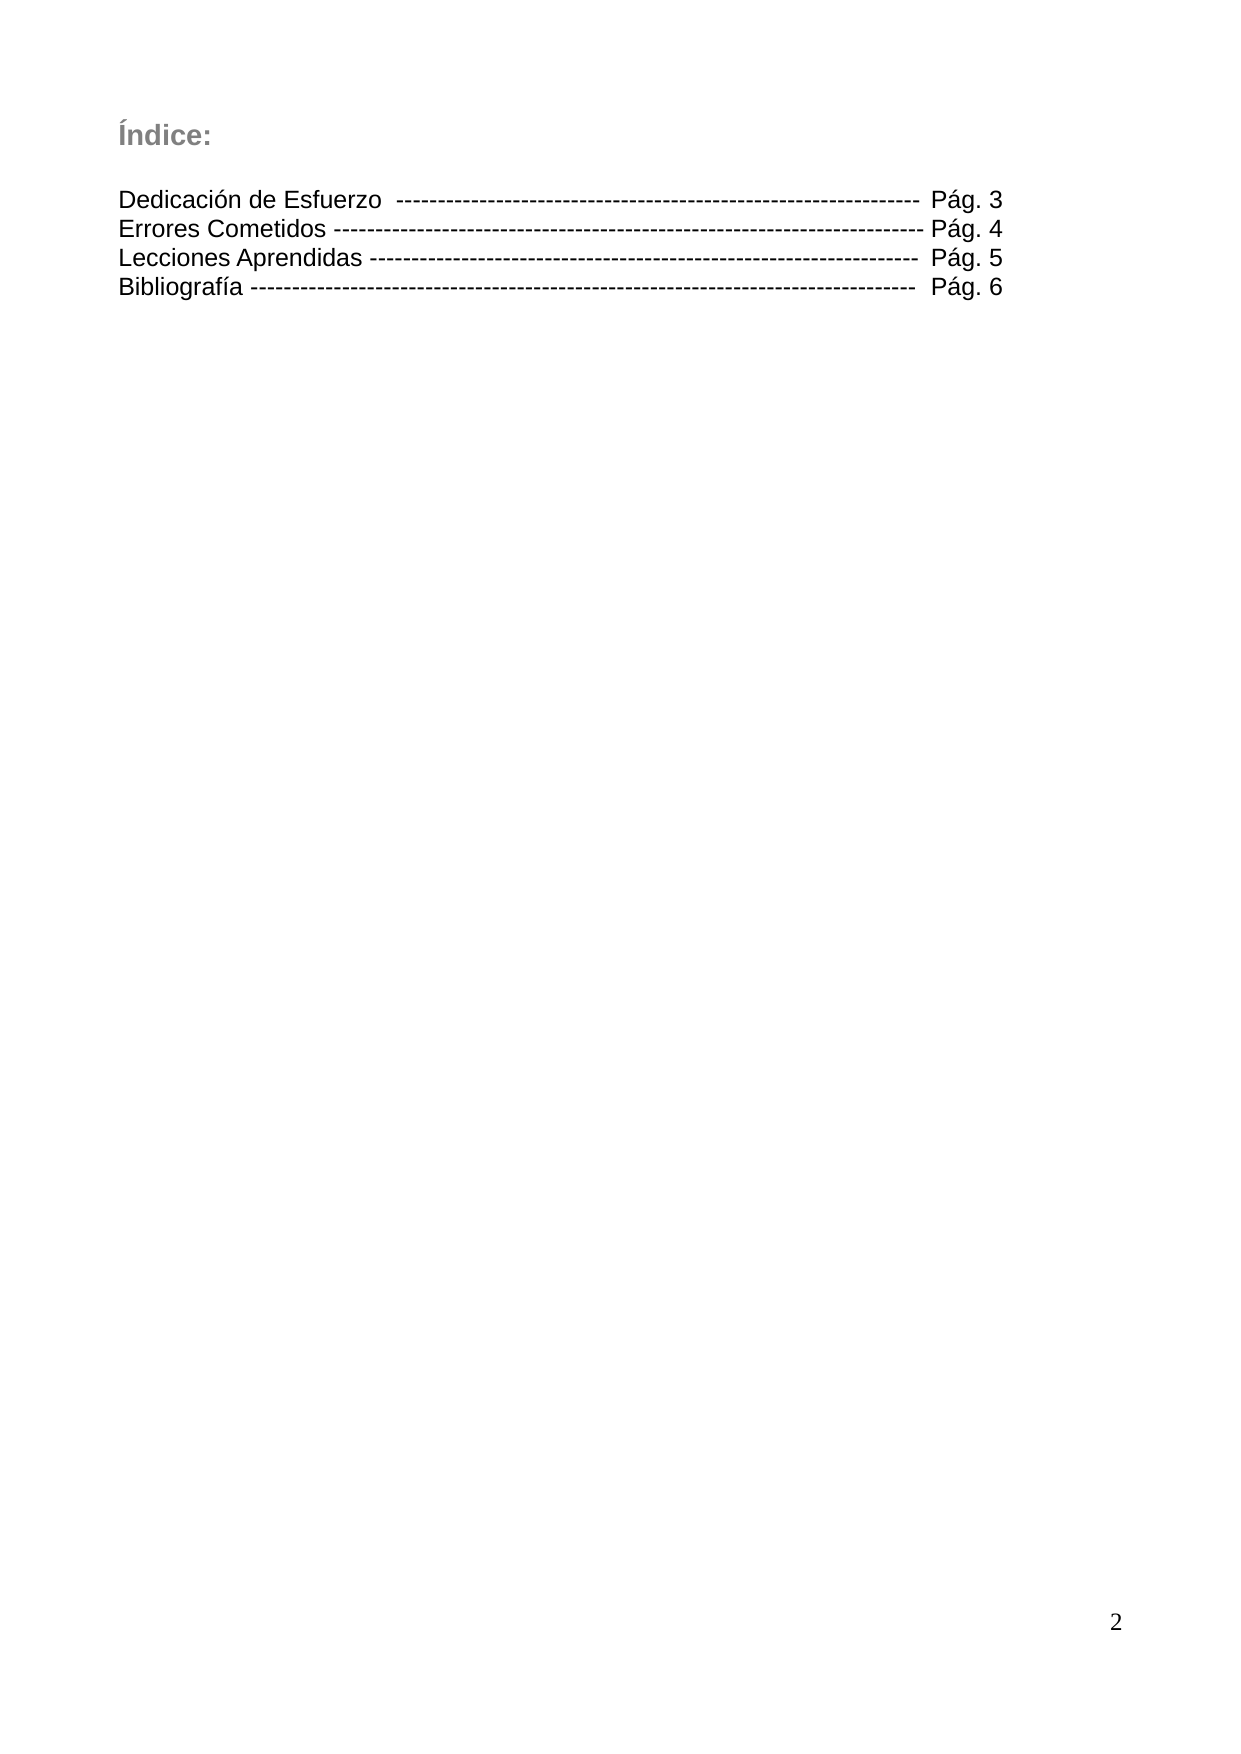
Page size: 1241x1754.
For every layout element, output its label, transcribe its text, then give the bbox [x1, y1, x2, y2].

text Errores Cometidos ----------------------------------------------------------------------- Pág. 4 [118, 214, 1122, 243]
text Dedicación de Esfuerzo --------------------------------------------------------------- Pág. 3 [118, 185, 1122, 214]
text Bibliografía -------------------------------------------------------------------------------- Pág. 6 [118, 271, 1122, 300]
text Índice: [118, 118, 1122, 152]
text Lecciones Aprendidas ------------------------------------------------------------------ Pág. 5 [118, 243, 1122, 271]
